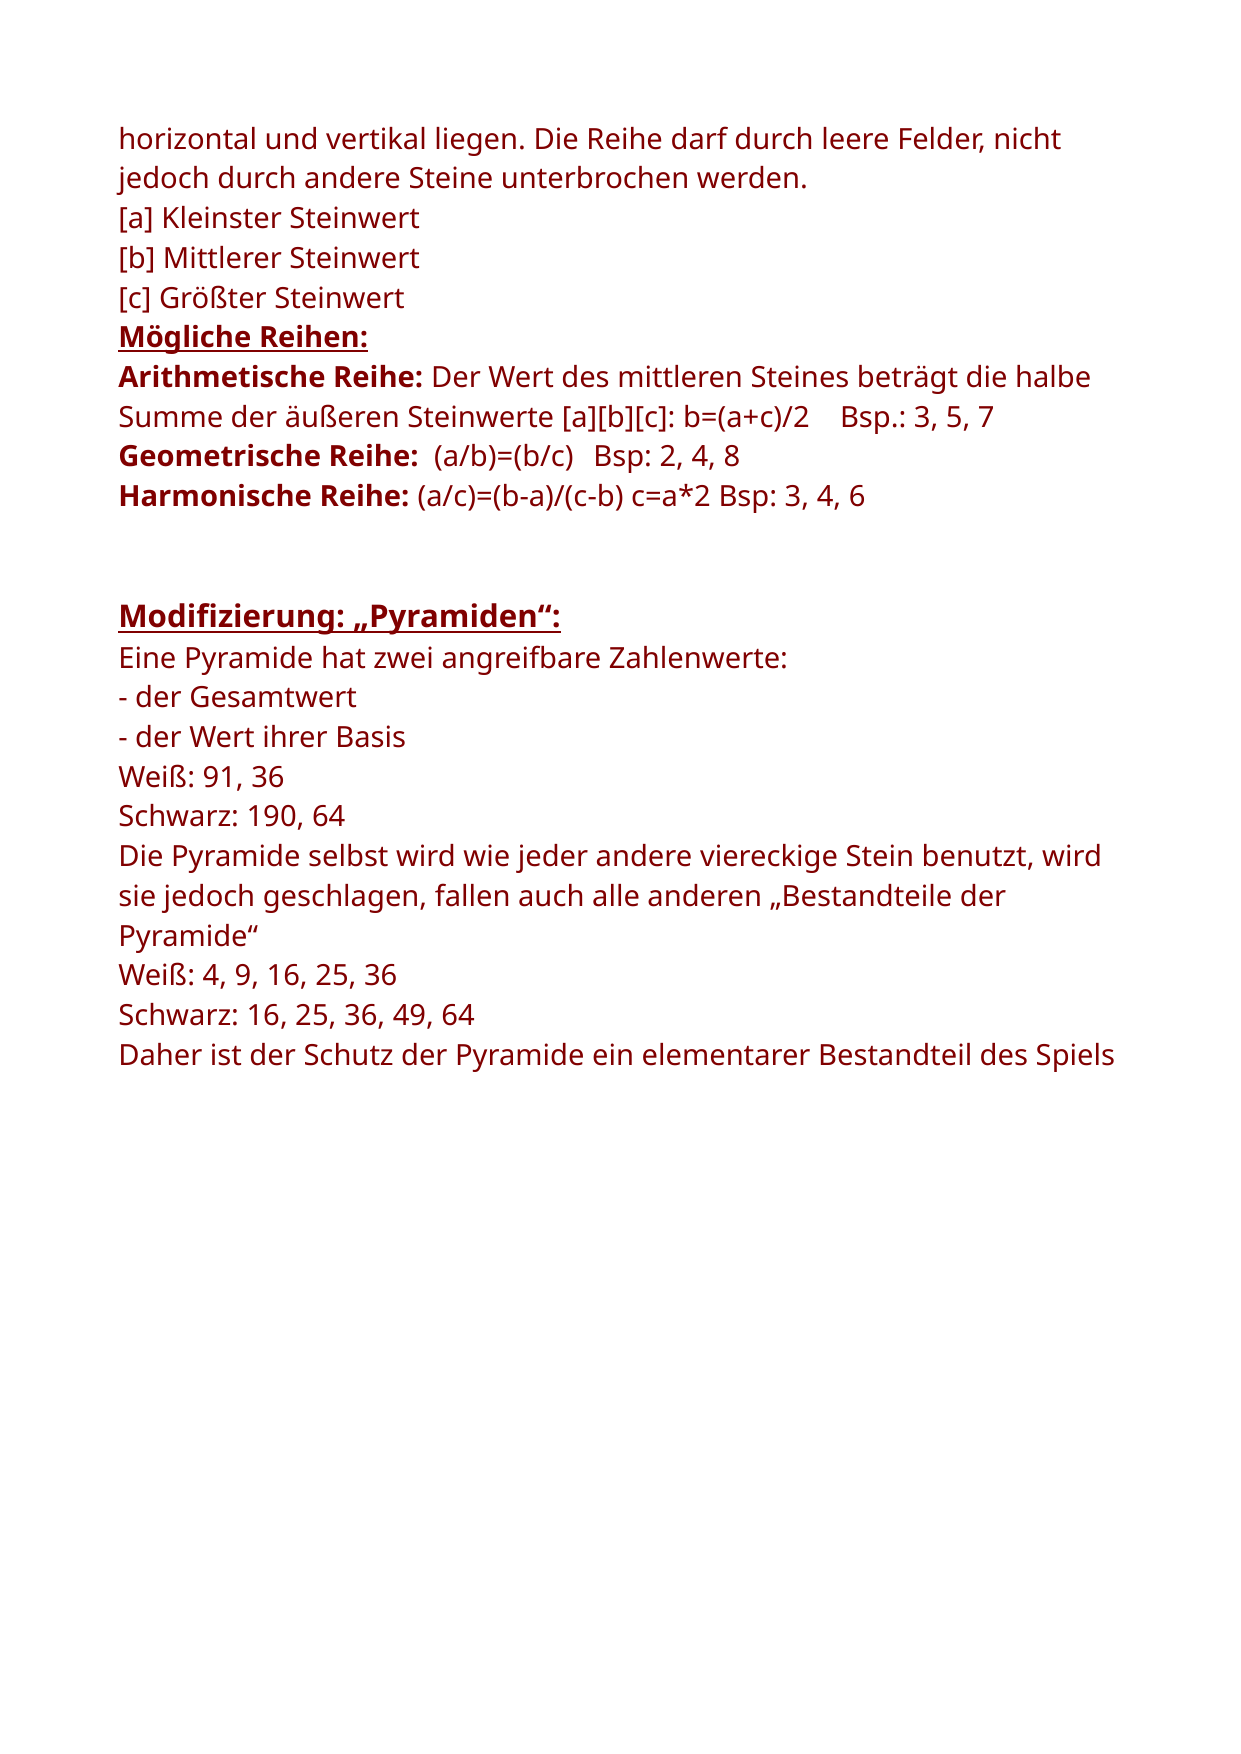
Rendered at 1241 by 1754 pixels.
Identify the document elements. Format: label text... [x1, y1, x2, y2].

text Schwarz: 190, 64 [118, 796, 1122, 835]
text Weiß: 91, 36 [118, 756, 1122, 796]
text - der Wert ihrer Basis [118, 716, 1122, 756]
text [a] Kleinster Steinwert [118, 197, 1122, 237]
text Die Pyramide selbst wird wie jeder andere viereckige Stein benutzt, wird sie jedoch geschlagen, fallen auch alle anderen „Bestandteile der Pyramide“ [118, 835, 1122, 954]
text Schwarz: 16, 25, 36, 49, 64 [118, 994, 1122, 1034]
text Geometrische Reihe: (a/b)=(b/c) Bsp: 2, 4, 8 [118, 436, 1122, 475]
text Daher ist der Schutz der Pyramide ein elementarer Bestandteil des Spiels [118, 1034, 1122, 1073]
text - der Gesamtwert [118, 677, 1122, 716]
text [b] Mittlerer Steinwert [118, 237, 1122, 277]
text horizontal und vertikal liegen. Die Reihe darf durch leere Felder, nicht jedoch durch andere Steine unterbrochen werden. [118, 118, 1122, 197]
text Mögliche Reihen: [118, 317, 1122, 356]
text Arithmetische Reihe: Der Wert des mittleren Steines beträgt die halbe Summe der äußeren Steinwerte [a][b][c]: b=(a+c)/2 Bsp.: 3, 5, 7 [118, 356, 1122, 436]
text Harmonische Reihe: (a/c)=(b-a)/(c-b) c=a*2 Bsp: 3, 4, 6 [118, 475, 1122, 515]
text [c] Größter Steinwert [118, 277, 1122, 317]
text Weiß: 4, 9, 16, 25, 36 [118, 954, 1122, 994]
text Eine Pyramide hat zwei angreifbare Zahlenwerte: [118, 637, 1122, 677]
text Modifizierung: „Pyramiden“: [118, 594, 1122, 637]
